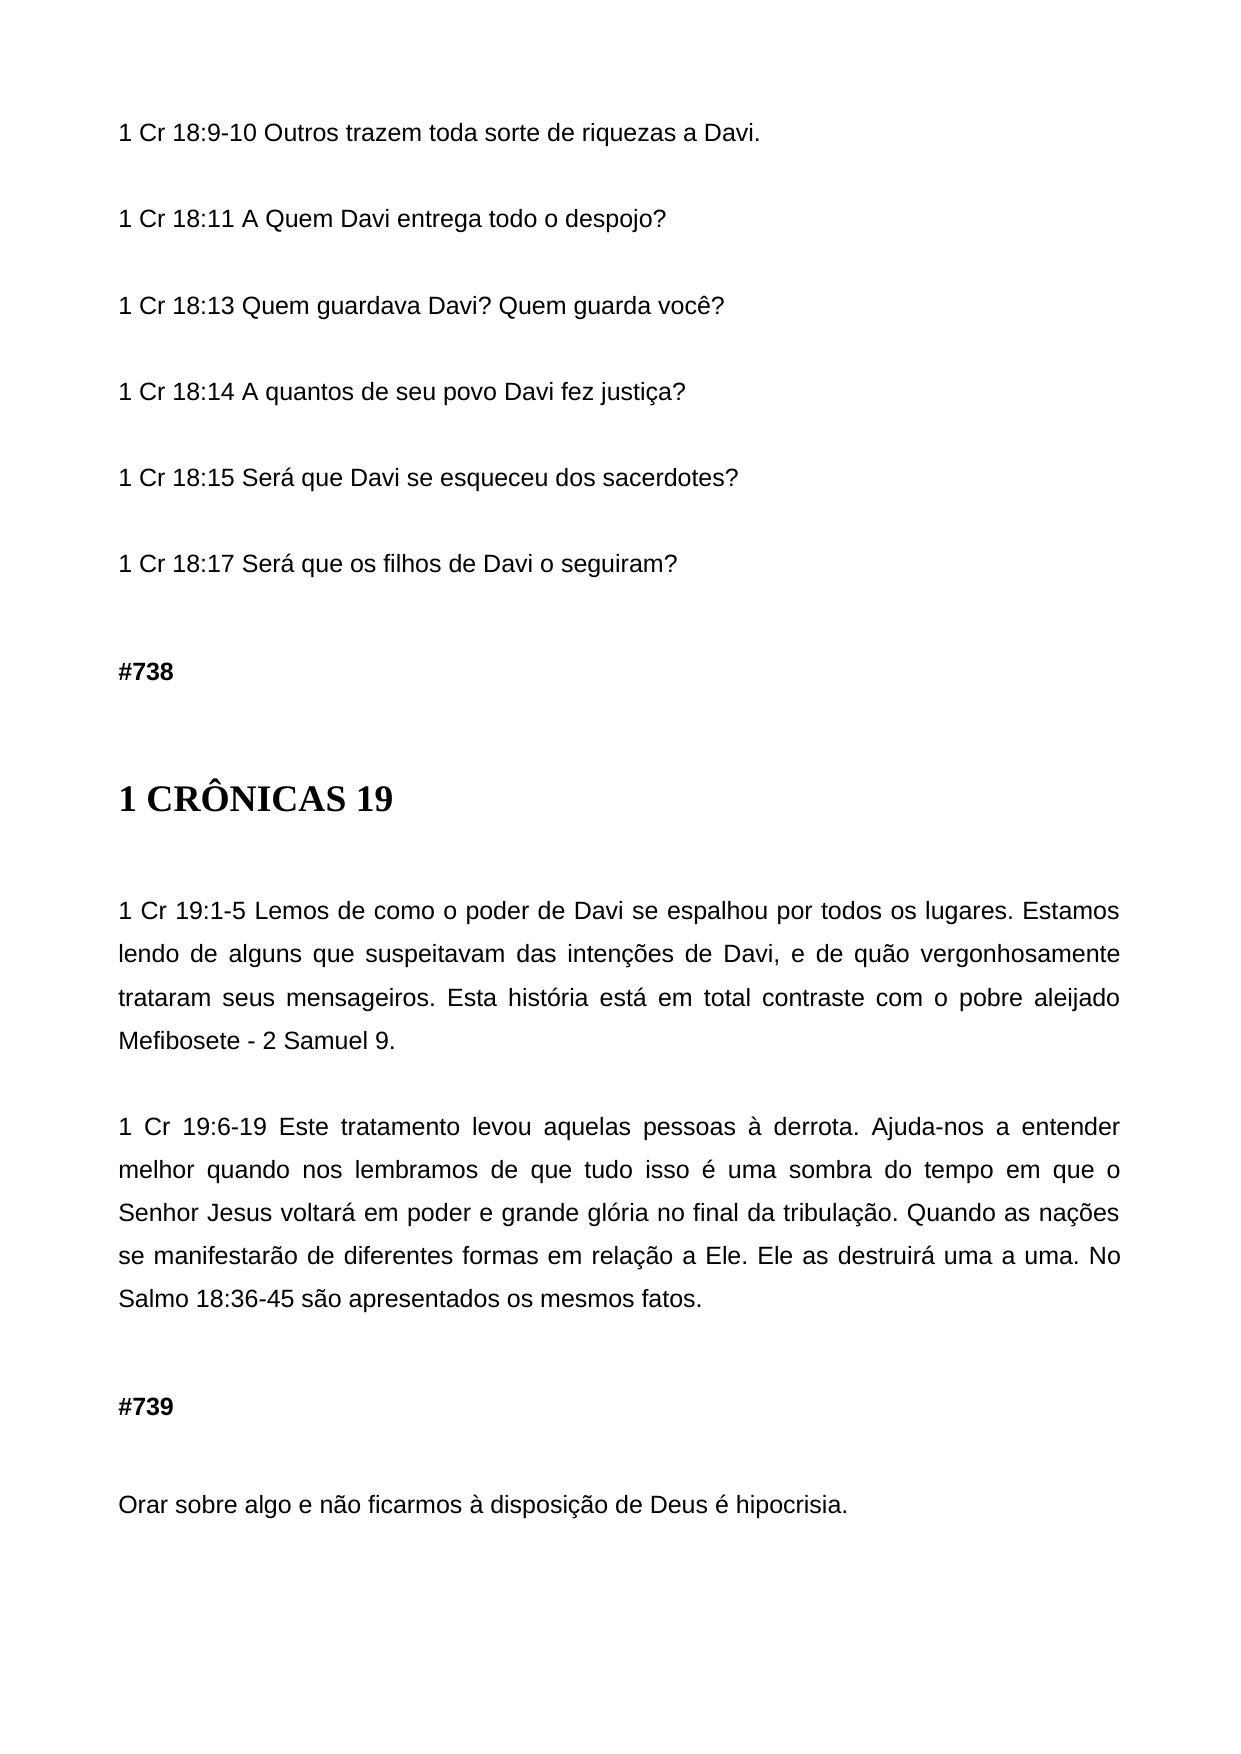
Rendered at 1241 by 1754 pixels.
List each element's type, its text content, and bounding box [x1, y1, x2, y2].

subtitle 1 CRÔNICAS 19 [118, 776, 1122, 819]
text 1 Cr 18:17 Será que os filhos de Davi o seguiram? [118, 549, 1122, 578]
subtitle #739 [118, 1392, 1122, 1420]
text 1 Cr 19:1-5 Lemos de como o poder de Davi se espalhou por todos os lugares. Estamos lendo de alguns que suspeitavam das intenções de Davi, e de quão vergonhosamente trataram seus mensageiros. Esta história está em total contraste com o pobre aleijado Mefibosete - 2 Samuel 9. [118, 896, 1122, 1054]
text 1 Cr 18:11 A Quem Davi entrega todo o despojo? [118, 204, 1122, 233]
text 1 Cr 18:9-10 Outros trazem toda sorte de riquezas a Davi. [118, 118, 1122, 147]
text 1 Cr 18:13 Quem guardava Davi? Quem guarda você? [118, 291, 1122, 319]
subtitle #738 [118, 656, 1122, 685]
text 1 Cr 18:15 Será que Davi se esqueceu dos sacerdotes? [118, 463, 1122, 492]
text 1 Cr 19:6-19 Este tratamento levou aquelas pessoas à derrota. Ajuda-nos a entender melhor quando nos lembramos de que tudo isso é uma sombra do tempo em que o Senhor Jesus voltará em poder e grande glória no final da tribulação. Quando as nações se manifestarão de diferentes formas em relação a Ele. Ele as destruirá uma a uma. No Salmo 18:36-45 são apresentados os mesmos fatos. [118, 1112, 1122, 1313]
text 1 Cr 18:14 A quantos de seu povo Davi fez justiça? [118, 377, 1122, 406]
text Orar sobre algo e não ficarmos à disposição de Deus é hipocrisia. [118, 1490, 1122, 1519]
